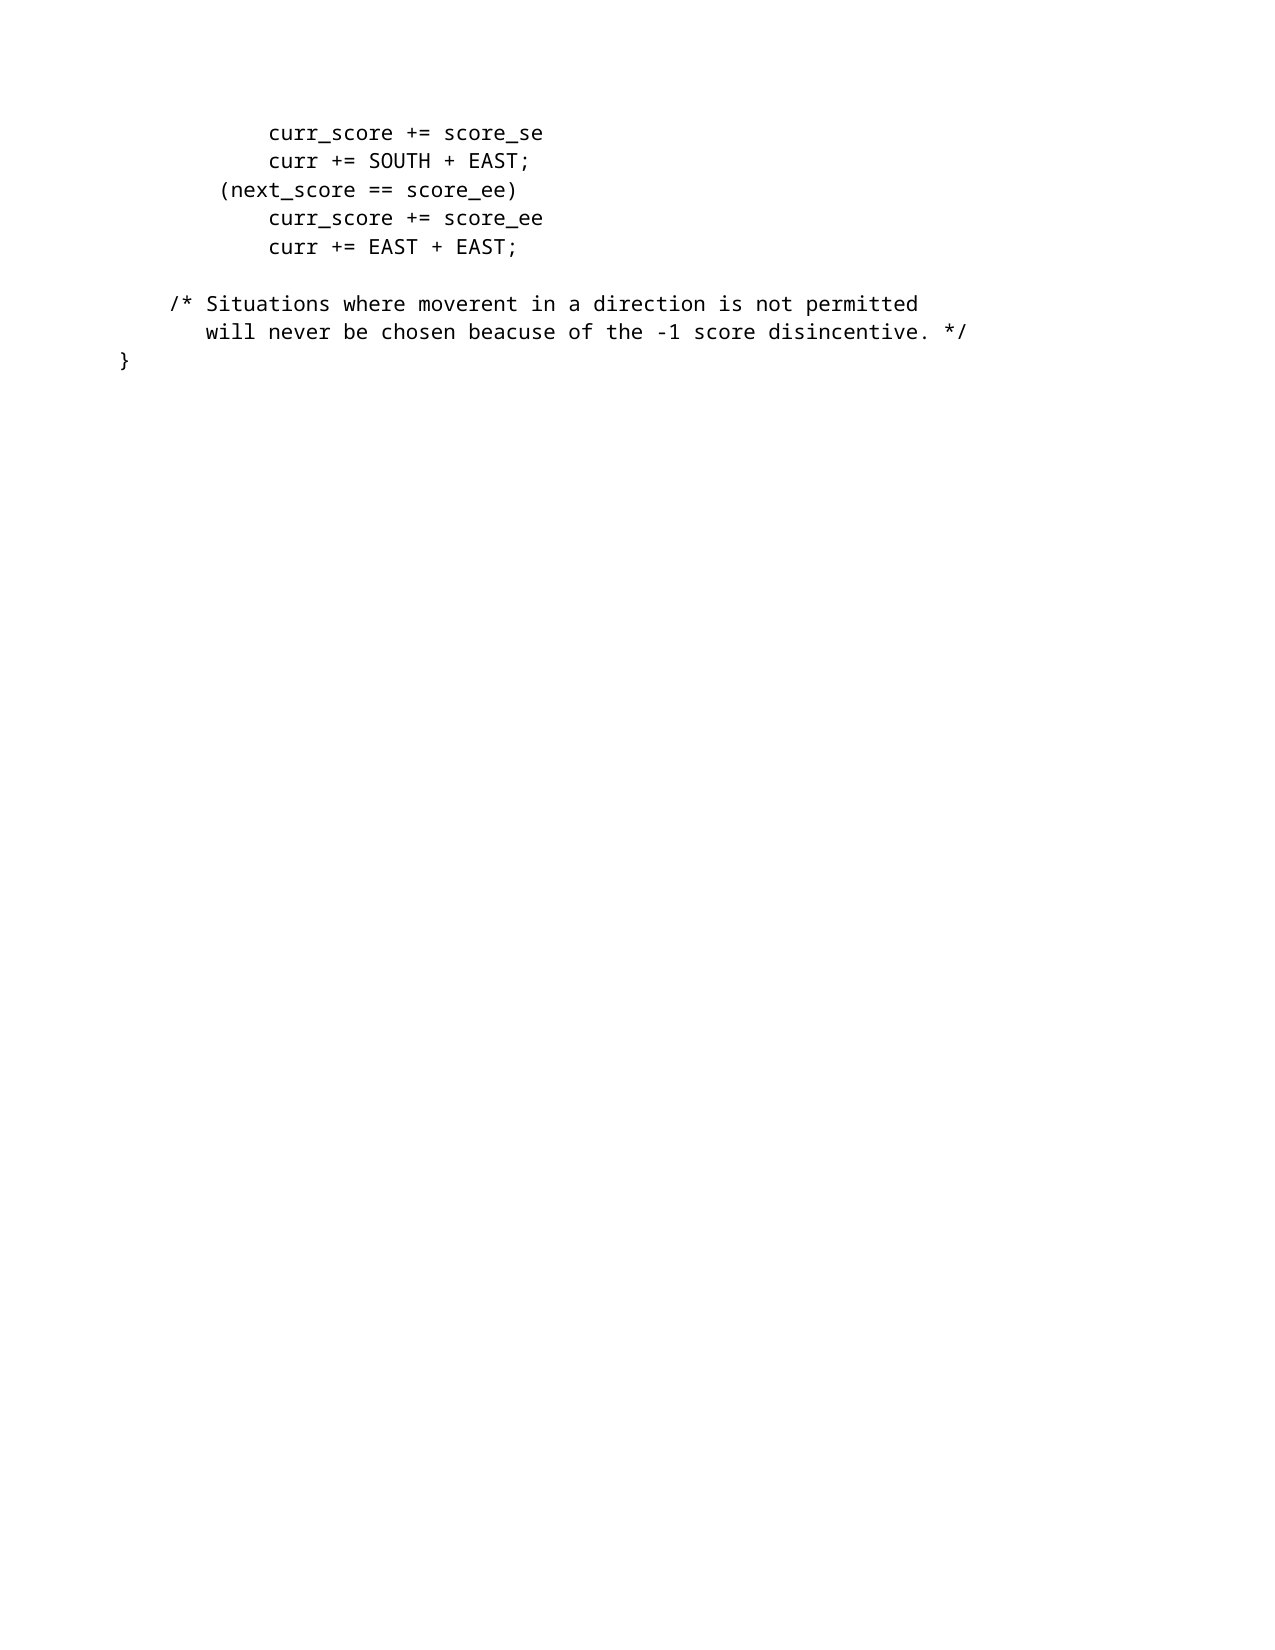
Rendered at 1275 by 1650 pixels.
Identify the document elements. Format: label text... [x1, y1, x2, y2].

text curr_score += score_se [118, 118, 1157, 147]
text curr += EAST + EAST; [118, 232, 1157, 260]
text curr += SOUTH + EAST; [118, 147, 1157, 175]
text } [118, 346, 1157, 374]
text curr_score += score_ee [118, 203, 1157, 232]
text (next_score == score_ee) [118, 175, 1157, 203]
text will never be chosen beacuse of the -1 score disincentive. */ [118, 317, 1157, 346]
text /* Situations where moverent in a direction is not permitted [118, 289, 1157, 317]
